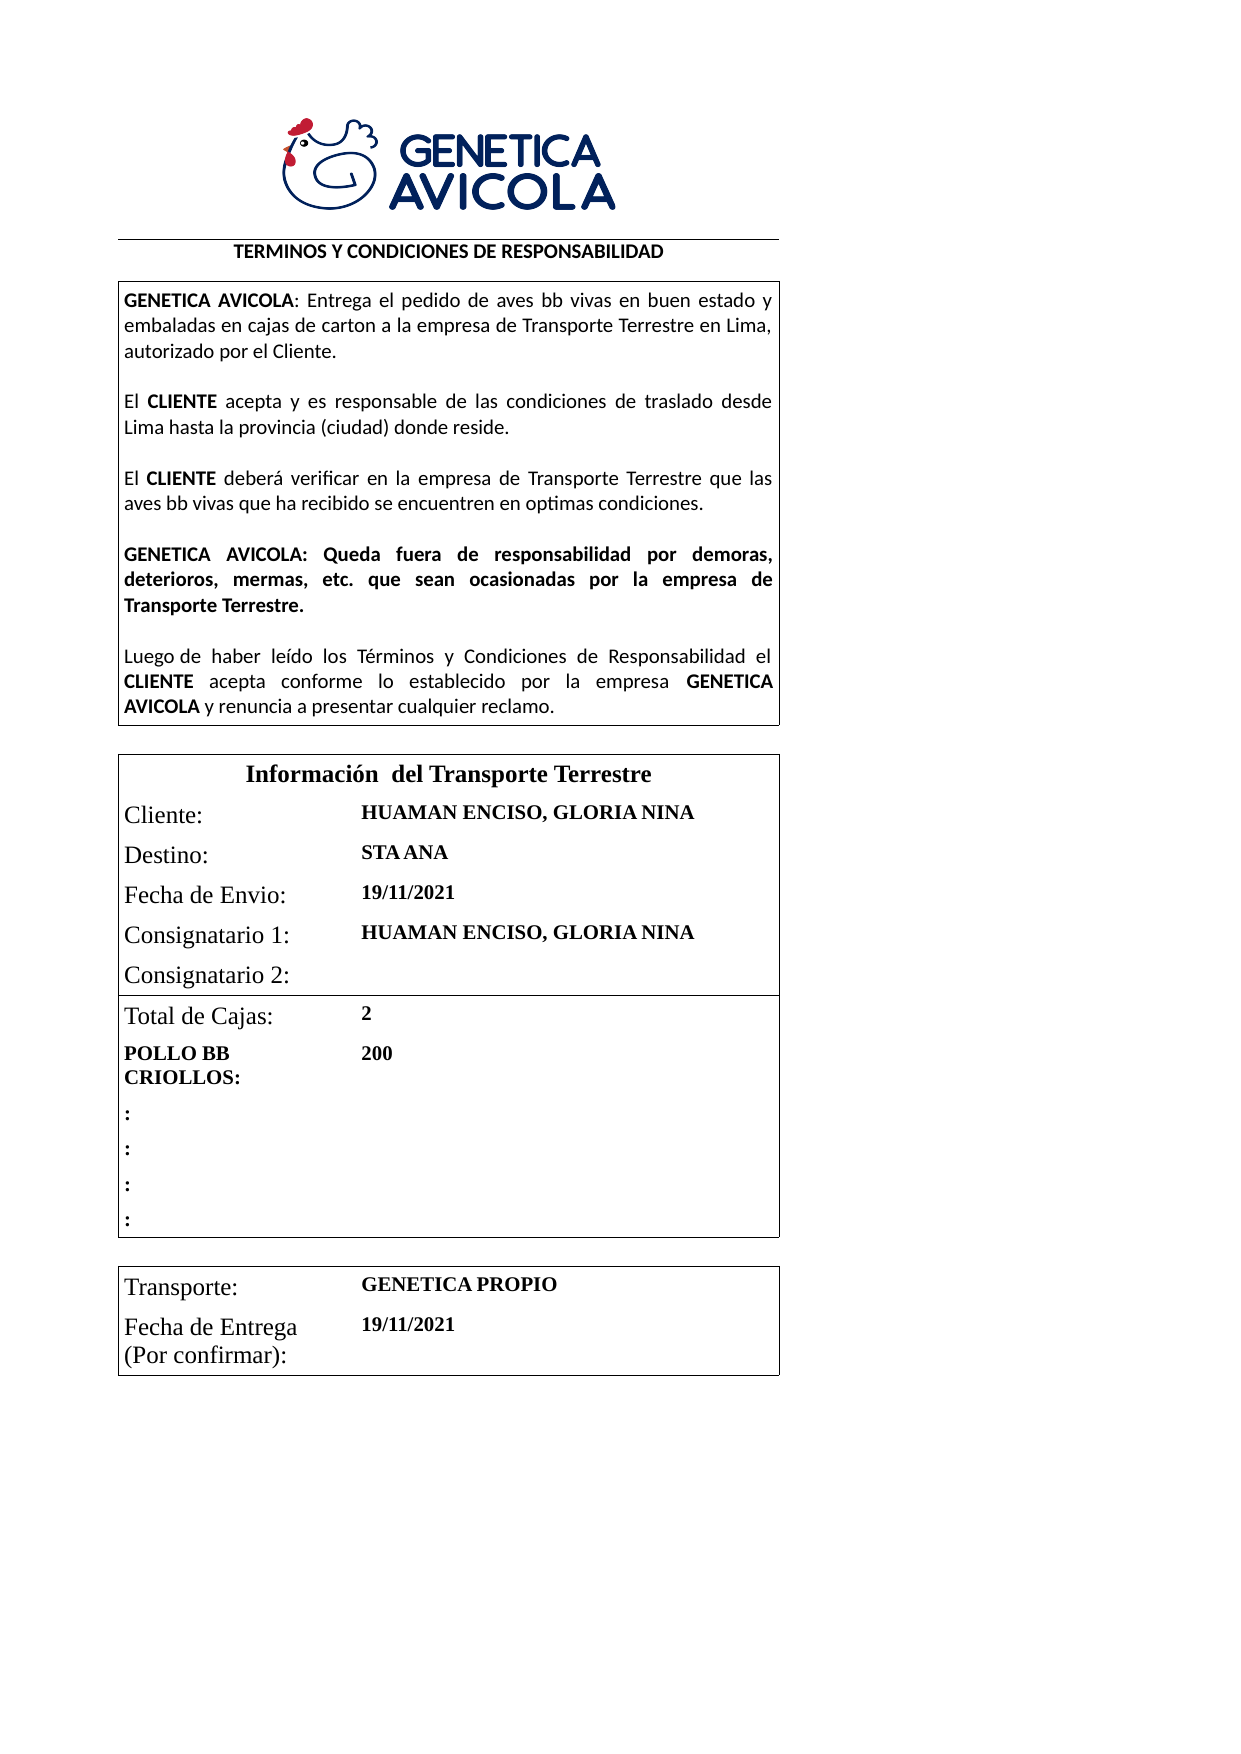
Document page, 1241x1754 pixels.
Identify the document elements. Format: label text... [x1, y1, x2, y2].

table_cell [118, 1238, 356, 1266]
table_cell [356, 1238, 779, 1266]
table_cell Fecha de Entrega (Por confirmar): [119, 1306, 356, 1375]
table_cell [356, 1130, 779, 1166]
table_cell Total de Cajas: [119, 996, 356, 1035]
table_header TERMINOS Y CONDICIONES DE RESPONSABILIDAD [118, 240, 779, 281]
table_header Información del Transporte Terrestre [119, 755, 779, 794]
table_cell POLLO BB CRIOLLOS: [119, 1035, 356, 1095]
table_cell 19/11/2021 [356, 874, 779, 914]
table_cell [356, 1166, 779, 1201]
table_cell [356, 1095, 779, 1130]
table_cell Fecha de Envio: [119, 874, 356, 914]
table_cell STA ANA [356, 834, 779, 874]
table_cell : [119, 1166, 356, 1201]
table_cell [356, 1201, 779, 1237]
table_cell 2 [356, 996, 779, 1035]
table_cell : [119, 1201, 356, 1237]
picture [282, 118, 616, 210]
table_cell Destino: [119, 834, 356, 874]
table_cell Transporte: [119, 1267, 356, 1306]
table_cell GENETICA AVICOLA: Entrega el pedido de aves bb vivas en buen estado y embaladas en cajas de carton a la empresa de Transporte Terrestre en Lima, autorizado por el Cliente. El CLIENTE acepta y es responsable de las condiciones de traslado desde Lima hasta la provincia (ciudad) donde reside. El CLIENTE deberá verificar en la empresa de Transporte Terrestre que las aves bb vivas que ha recibido se encuentren en optimas condiciones. GENETICA AVICOLA: Queda fuera de responsabilidad por demoras, deterioros, mermas, etc. que sean ocasionadas por la empresa de Transporte Terrestre. Luego de haber leído los Términos y Condiciones de Responsabilidad el CLIENTE acepta conforme lo establecido por la empresa GENETICA AVICOLA y renuncia a presentar cualquier reclamo. [119, 282, 779, 725]
table_cell HUAMAN ENCISO, GLORIA NINA [356, 794, 779, 834]
table_cell : [119, 1130, 356, 1166]
table_cell 200 [356, 1035, 779, 1095]
table_cell 19/11/2021 [356, 1306, 779, 1375]
table_cell [356, 955, 779, 995]
table_cell Cliente: [119, 794, 356, 834]
table_cell : [119, 1095, 356, 1130]
table_cell Consignatario 1: [119, 915, 356, 955]
table_cell Consignatario 2: [119, 955, 356, 995]
table_cell HUAMAN ENCISO, GLORIA NINA [356, 915, 779, 955]
table_cell GENETICA PROPIO [356, 1267, 779, 1306]
